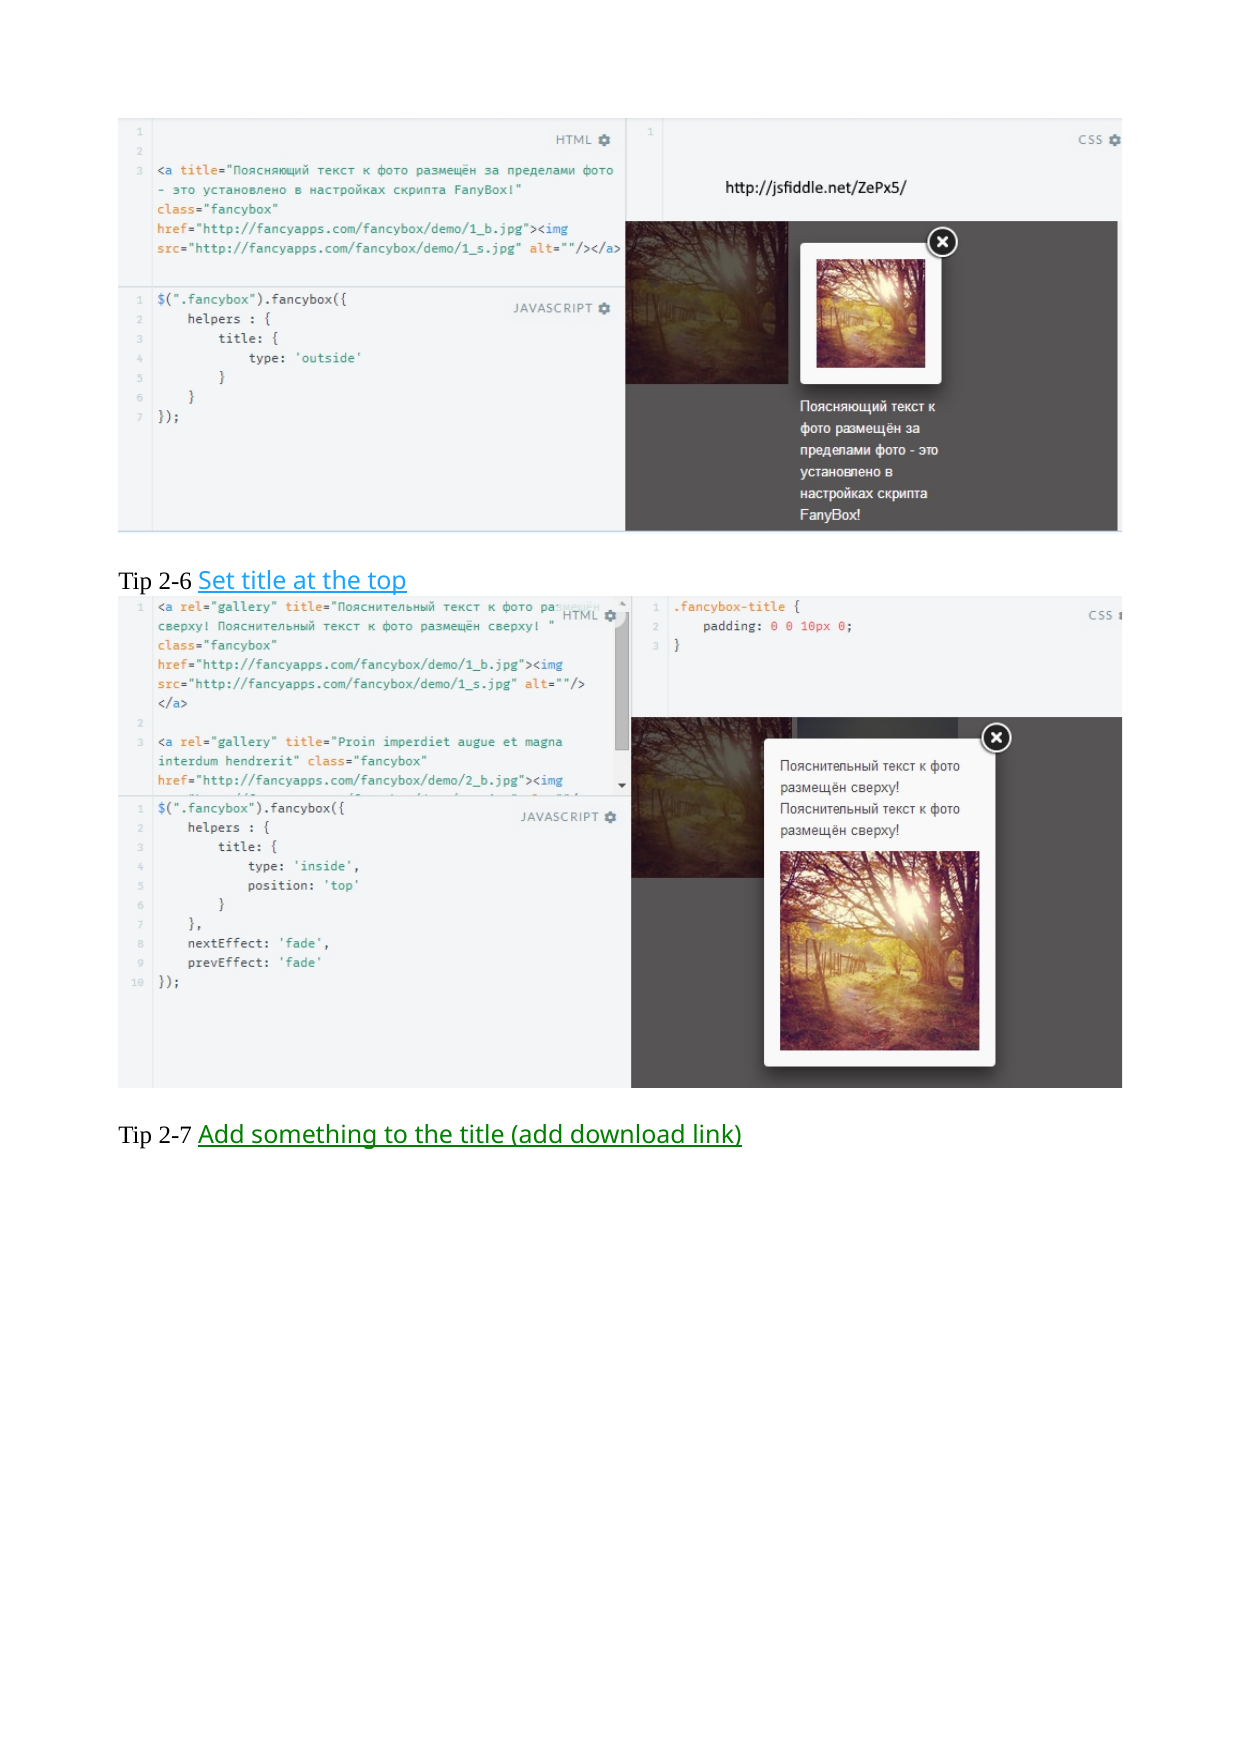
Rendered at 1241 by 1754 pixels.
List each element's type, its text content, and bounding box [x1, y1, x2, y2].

picture [118, 118, 1123, 534]
picture [118, 596, 1123, 1088]
text Tip 2-6 Set title at the top [118, 562, 1122, 596]
text Tip 2-7 Add something to the title (add download link) [118, 1117, 1122, 1151]
